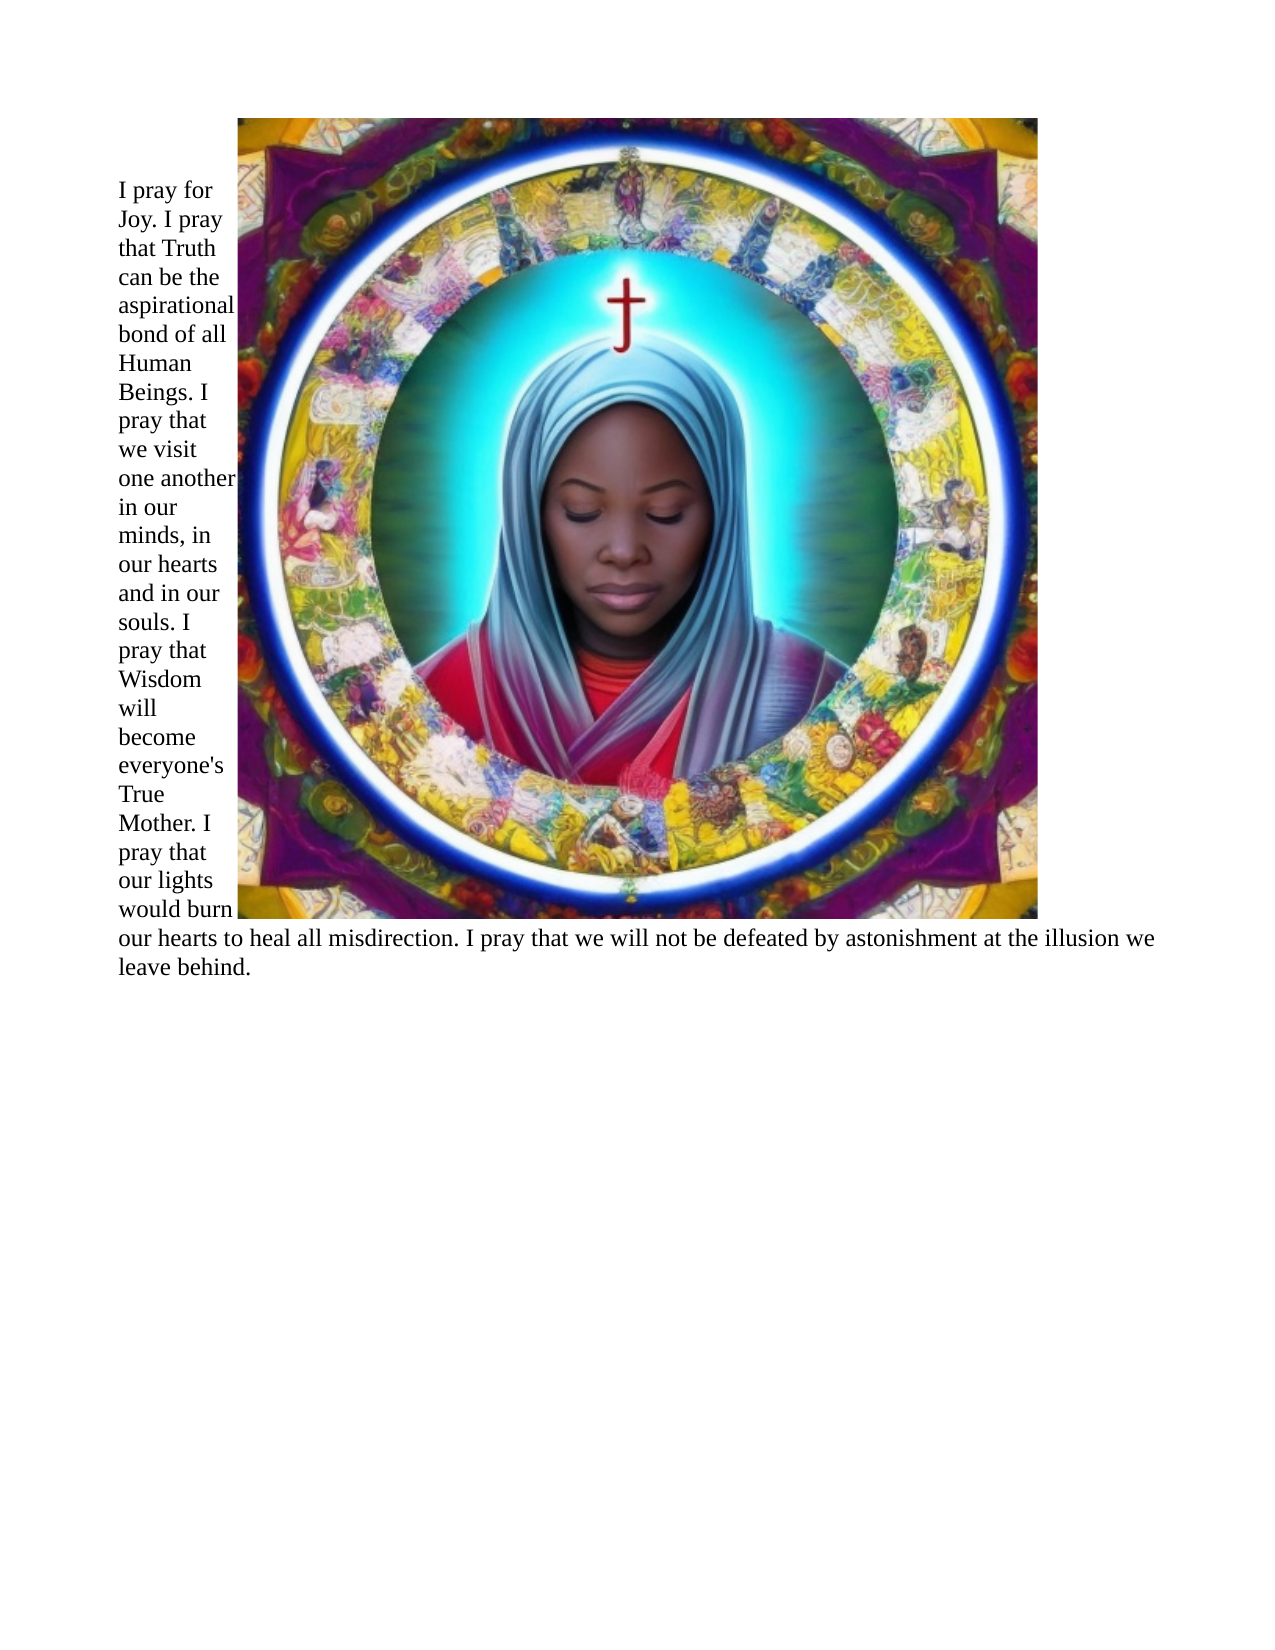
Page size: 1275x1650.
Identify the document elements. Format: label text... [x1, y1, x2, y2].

text I pray for Joy. I pray that Truth can be the aspirational bond of all Human Beings. I pray that we visit one another in our minds, in our hearts and in our souls. I pray that Wisdom will become everyone's True Mother. I pray that our lights would burn our hearts to heal all misdirection. I pray that we will not be defeated by astonishment at the illusion we leave behind. [118, 176, 1157, 981]
picture [237, 118, 1038, 919]
